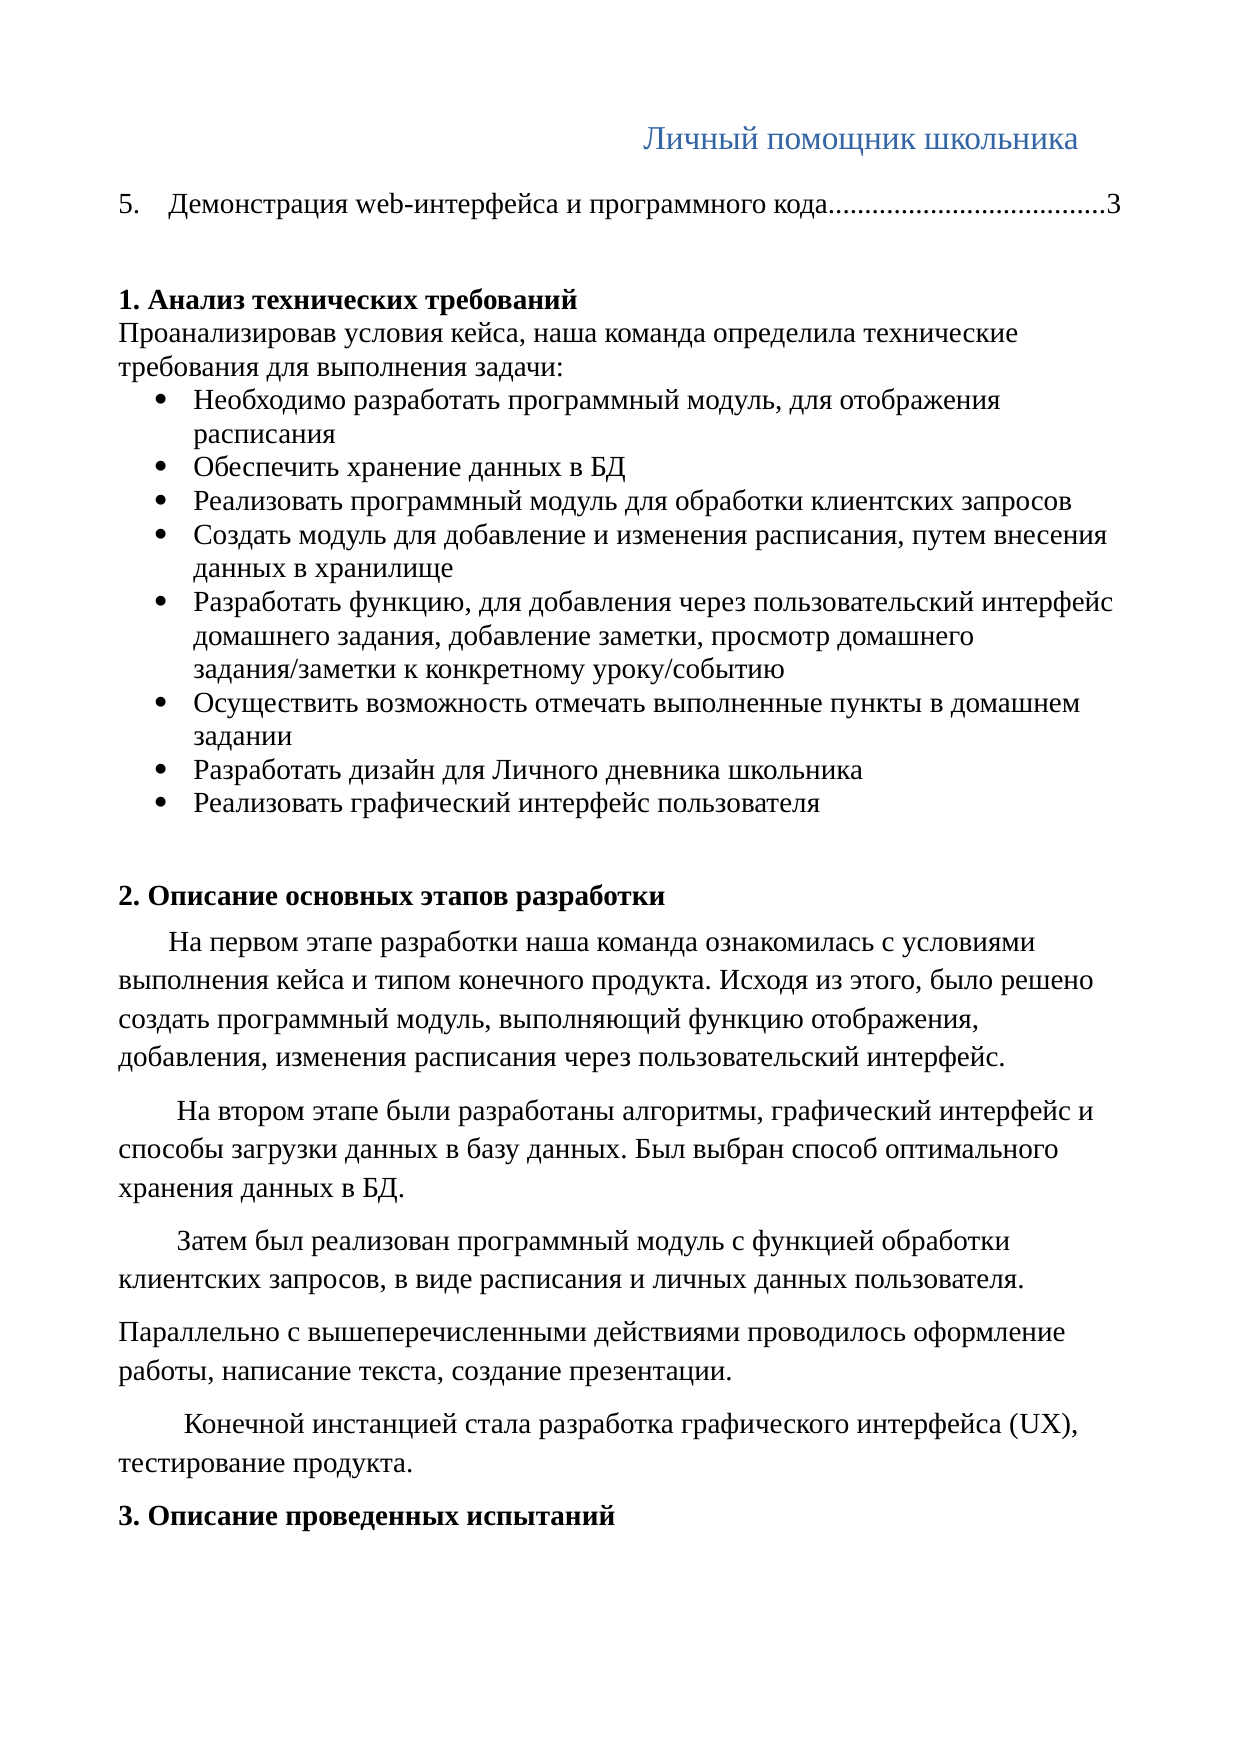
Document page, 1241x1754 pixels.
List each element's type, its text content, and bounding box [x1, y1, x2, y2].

list Создать модуль для добавление и изменения расписания, путем внесения данных в хранилище [156, 517, 1122, 584]
text На втором этапе были разработаны алгоритмы, графический интерфейс и способы загрузки данных в базу данных. Был выбран способ оптимального хранения данных в БД. [118, 1093, 1122, 1203]
subtitle 2. Описание основных этапов разработки [118, 878, 1122, 911]
list Необходимо разработать программный модуль, для отображения расписания [156, 382, 1122, 449]
text Параллельно с вышеперечисленными действиями проводилось оформление работы, написание текста, создание презентации. [118, 1314, 1122, 1387]
text Конечной инстанцией стала разработка графического интерфейса (UX), тестирование продукта. [118, 1406, 1122, 1478]
list Реализовать программный модуль для обработки клиентских запросов [156, 483, 1122, 517]
list Реализовать графический интерфейс пользователя [156, 786, 1122, 819]
list Разработать дизайн для Личного дневника школьника [156, 752, 1122, 786]
text 1. Анализ технических требований [118, 282, 1122, 315]
list Осуществить возможность отмечать выполненные пункты в домашнем задании [156, 685, 1122, 752]
list Обеспечить хранение данных в БД [156, 449, 1122, 483]
list Разработать функцию, для добавления через пользовательский интерфейс домашнего задания, добавление заметки, просмотр домашнего задания/заметки к конкретному уроку/событию [156, 584, 1122, 685]
text Проанализировав условия кейса, наша команда определила технические требования для выполнения задачи: [118, 315, 1122, 382]
text На первом этапе разработки наша команда ознакомилась с условиями выполнения кейса и типом конечного продукта. Исходя из этого, было решено создать программный модуль, выполняющий функцию отображения, добавления, изменения расписания через пользовательский интерфейс. [118, 924, 1122, 1073]
text 3. Описание проведенных испытаний [118, 1498, 1122, 1531]
text 5. Демонстрация web-интерфейса и программного кода 3 [118, 186, 1122, 219]
text Затем был реализован программный модуль с функцией обработки клиентских запросов, в виде расписания и личных данных пользователя. [118, 1223, 1122, 1295]
